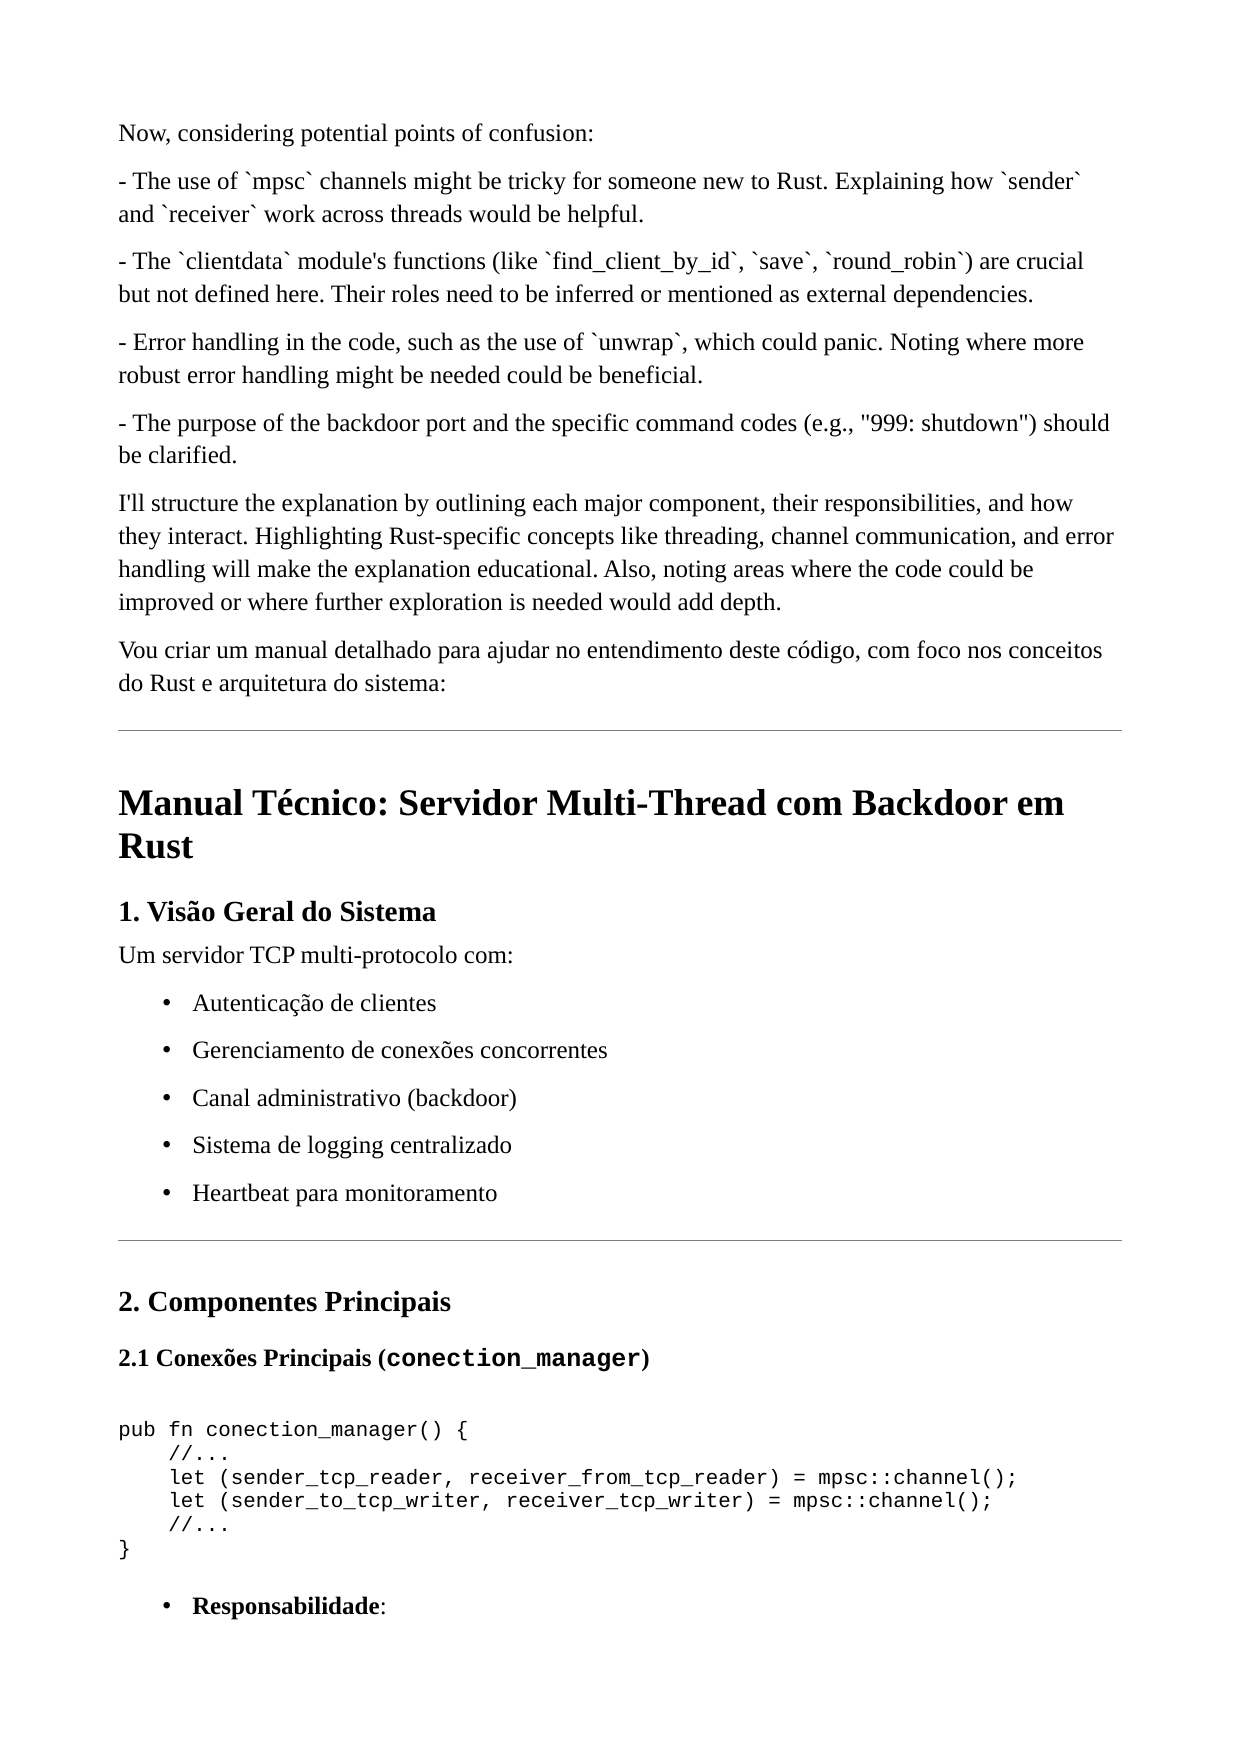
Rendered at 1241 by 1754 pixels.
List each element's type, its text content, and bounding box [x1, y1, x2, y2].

text let (sender_tcp_reader, receiver_from_tcp_reader) = mpsc::channel(); [118, 1467, 1122, 1490]
list Responsabilidade: [162, 1591, 1122, 1619]
list Heartbeat para monitoramento [162, 1178, 1122, 1207]
subtitle Manual Técnico: Servidor Multi-Thread com Backdoor em Rust [118, 781, 1122, 867]
text //... [118, 1514, 1122, 1538]
subtitle 1. Visão Geral do Sistema [118, 894, 1122, 927]
text I'll structure the explanation by outlining each major component, their responsibilities, and how they interact. Highlighting Rust-specific concepts like threading, channel communication, and error handling will make the explanation educational. Also, noting areas where the code could be improved or where further exploration is needed would add depth. [118, 488, 1122, 616]
text Now, considering potential points of confusion: [118, 118, 1122, 147]
list Sistema de logging centralizado [162, 1130, 1122, 1159]
text Vou criar um manual detalhado para ajudar no entendimento deste código, com foco nos conceitos do Rust e arquitetura do sistema: [118, 635, 1122, 697]
text Um servidor TCP multi-protocolo com: [118, 940, 1122, 969]
text let (sender_to_tcp_writer, receiver_tcp_writer) = mpsc::channel(); [118, 1490, 1122, 1514]
list Gerenciamento de conexões concorrentes [162, 1035, 1122, 1064]
list Canal administrativo (backdoor) [162, 1083, 1122, 1112]
text } [118, 1538, 1122, 1561]
subtitle 2. Componentes Principais [118, 1284, 1122, 1318]
text - The use of `mpsc` channels might be tricky for someone new to Rust. Explaining how `sender` and `receiver` work across threads would be helpful. [118, 166, 1122, 227]
text - The `clientdata` module's functions (like `find_client_by_id`, `save`, `round_robin`) are crucial but not defined here. Their roles need to be inferred or mentioned as external dependencies. [118, 246, 1122, 308]
text - The purpose of the backdoor port and the specific command codes (e.g., "999: shutdown") should be clarified. [118, 408, 1122, 469]
text pub fn conection_manager() { [118, 1419, 1122, 1443]
subtitle 2.1 Conexões Principais (conection_manager) [118, 1343, 1122, 1374]
text - Error handling in the code, such as the use of `unwrap`, which could panic. Noting where more robust error handling might be needed could be beneficial. [118, 327, 1122, 389]
text //... [118, 1443, 1122, 1467]
list Autenticação de clientes [162, 988, 1122, 1016]
